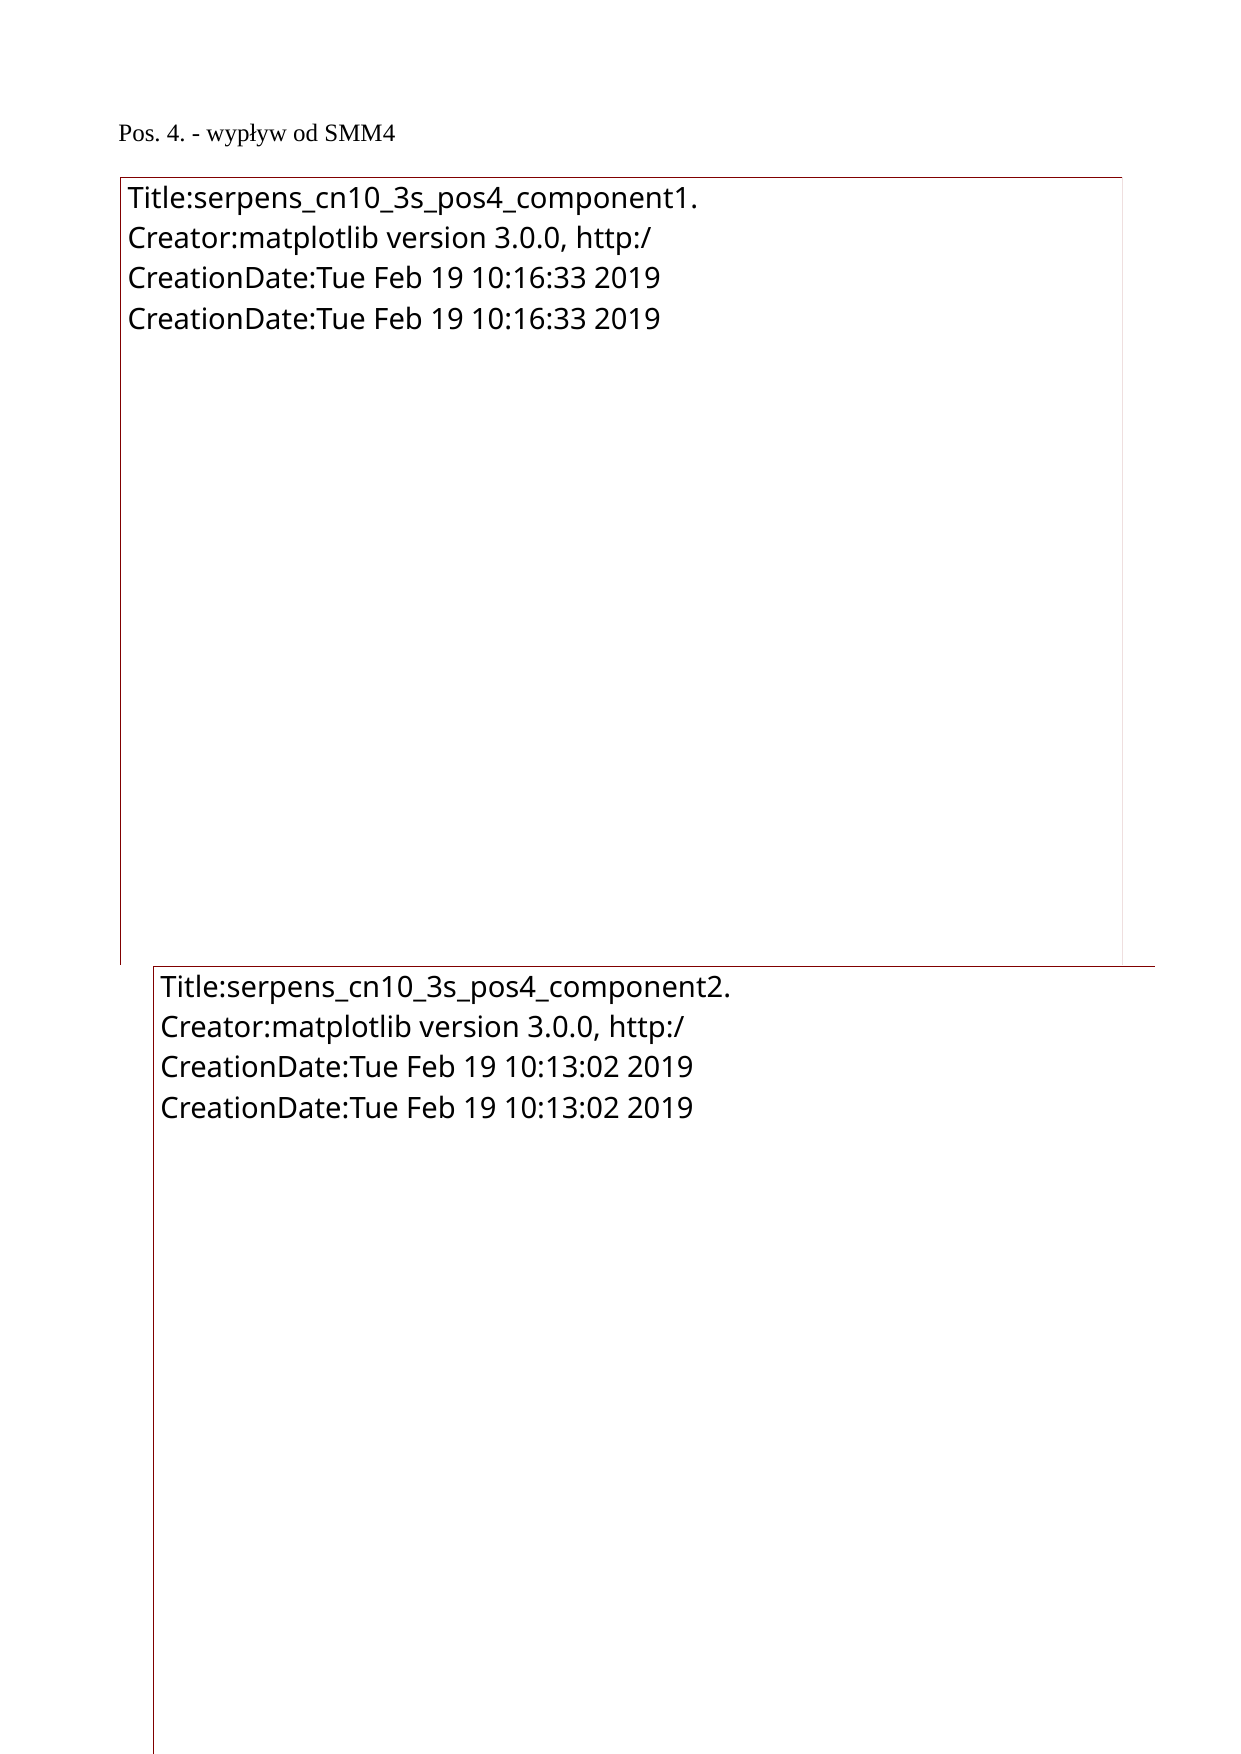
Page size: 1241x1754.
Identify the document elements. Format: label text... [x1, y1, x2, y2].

text Pos. 4. - wypływ od SMM4 [118, 118, 1122, 147]
